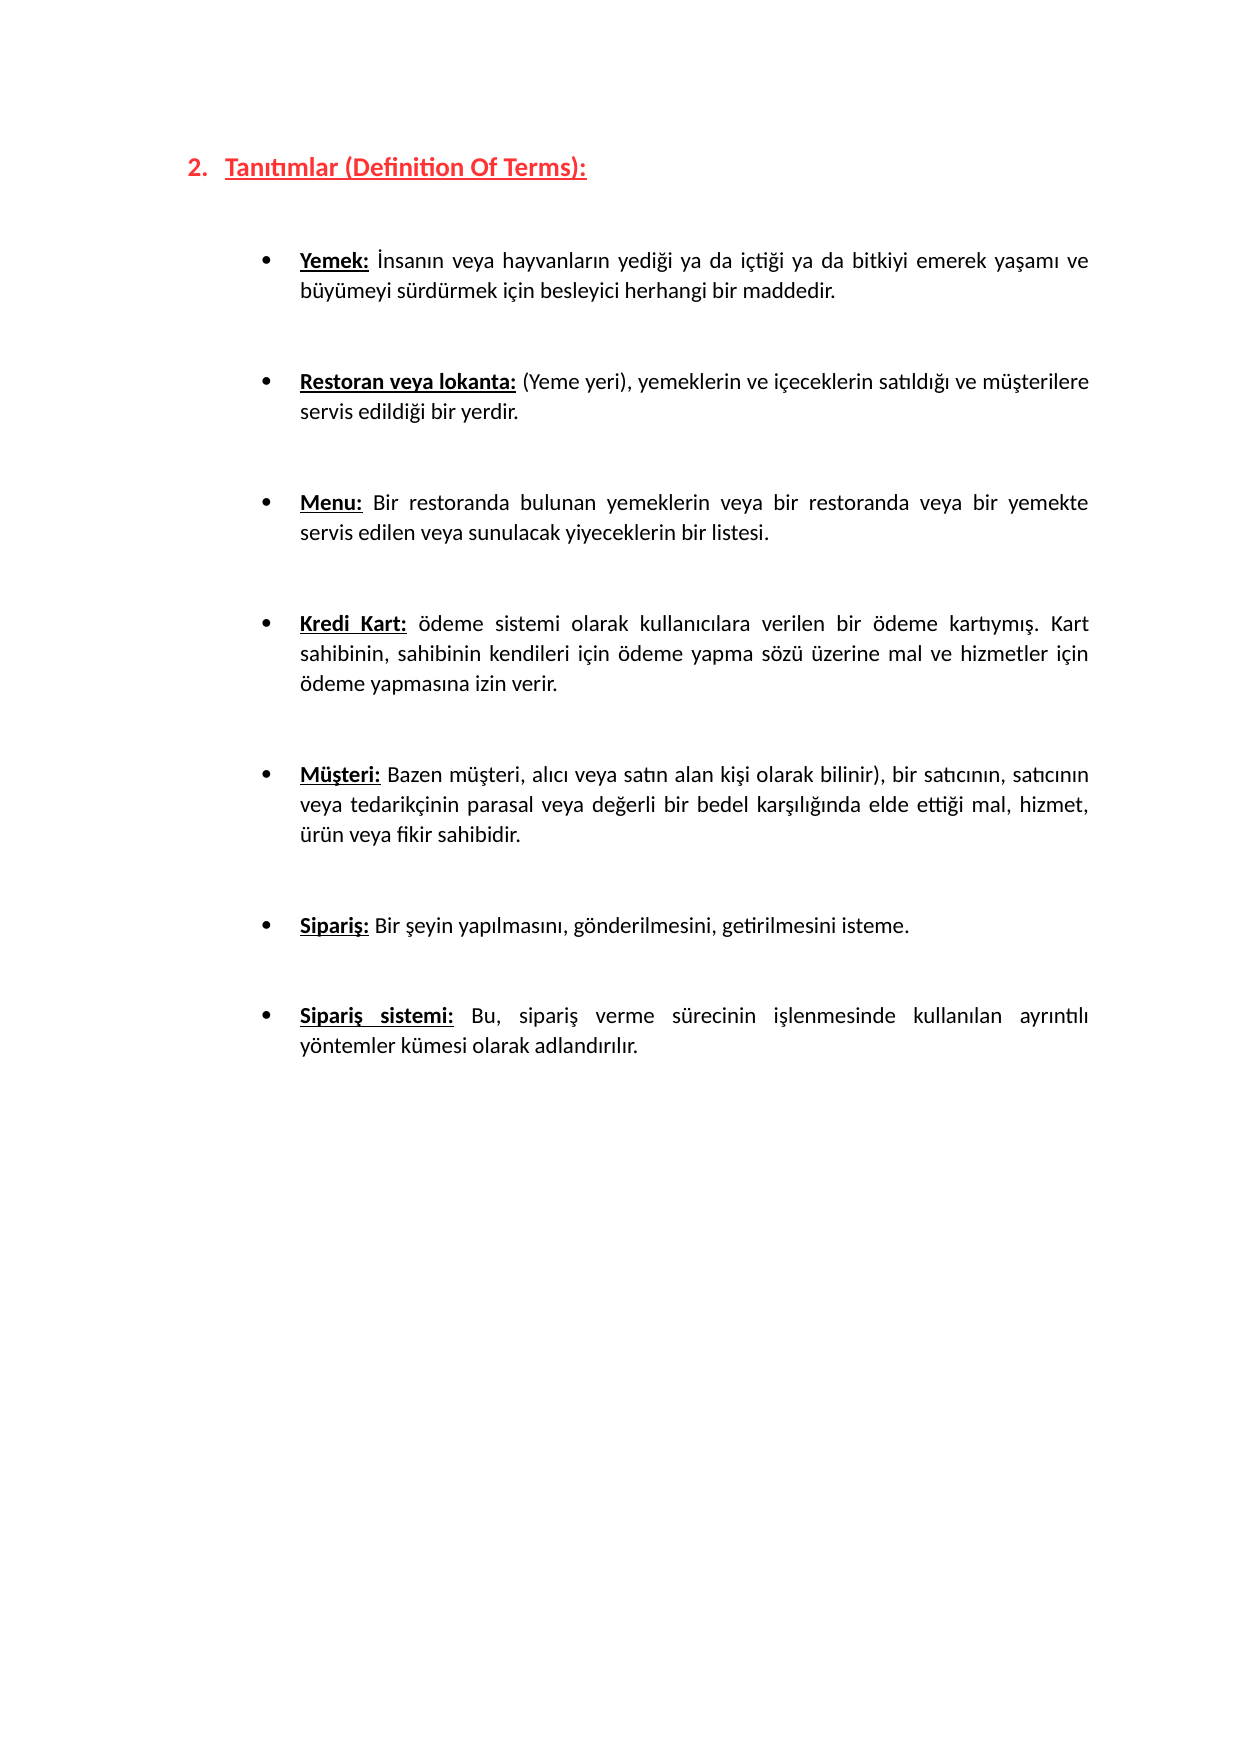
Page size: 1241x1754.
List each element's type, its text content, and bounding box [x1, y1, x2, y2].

subtitle Tanıtımlar (Definition Of Terms): [187, 150, 1090, 183]
list Yemek: İnsanın veya hayvanların yediği ya da içtiği ya da bitkiyi emerek yaşamı ve büyümeyi sürdürmek için besleyici herhangi bir maddedir. [262, 246, 1090, 304]
list Sipariş: Bir şeyin yapılmasını, gönderilmesini, getirilmesini isteme. [262, 911, 1090, 939]
list Kredi Kart: ödeme sistemi olarak kullanıcılara verilen bir ödeme kartıymış. Kart sahibinin, sahibinin kendileri için ödeme yapma sözü üzerine mal ve hizmetler için ödeme yapmasına izin verir. [262, 609, 1090, 697]
list Menu: Bir restoranda bulunan yemeklerin veya bir restoranda veya bir yemekte servis edilen veya sunulacak yiyeceklerin bir listesi. [262, 488, 1090, 546]
list Sipariş sistemi: Bu, sipariş verme sürecinin işlenmesinde kullanılan ayrıntılı yöntemler kümesi olarak adlandırılır. [262, 1001, 1090, 1060]
list Müşteri: Bazen müşteri, alıcı veya satın alan kişi olarak bilinir), bir satıcının, satıcının veya tedarikçinin parasal veya değerli bir bedel karşılığında elde ettiği mal, hizmet, ürün veya fikir sahibidir. [262, 760, 1090, 848]
list Restoran veya lokanta: (Yeme yeri), yemeklerin ve içeceklerin satıldığı ve müşterilere servis edildiği bir yerdir. [262, 367, 1090, 425]
